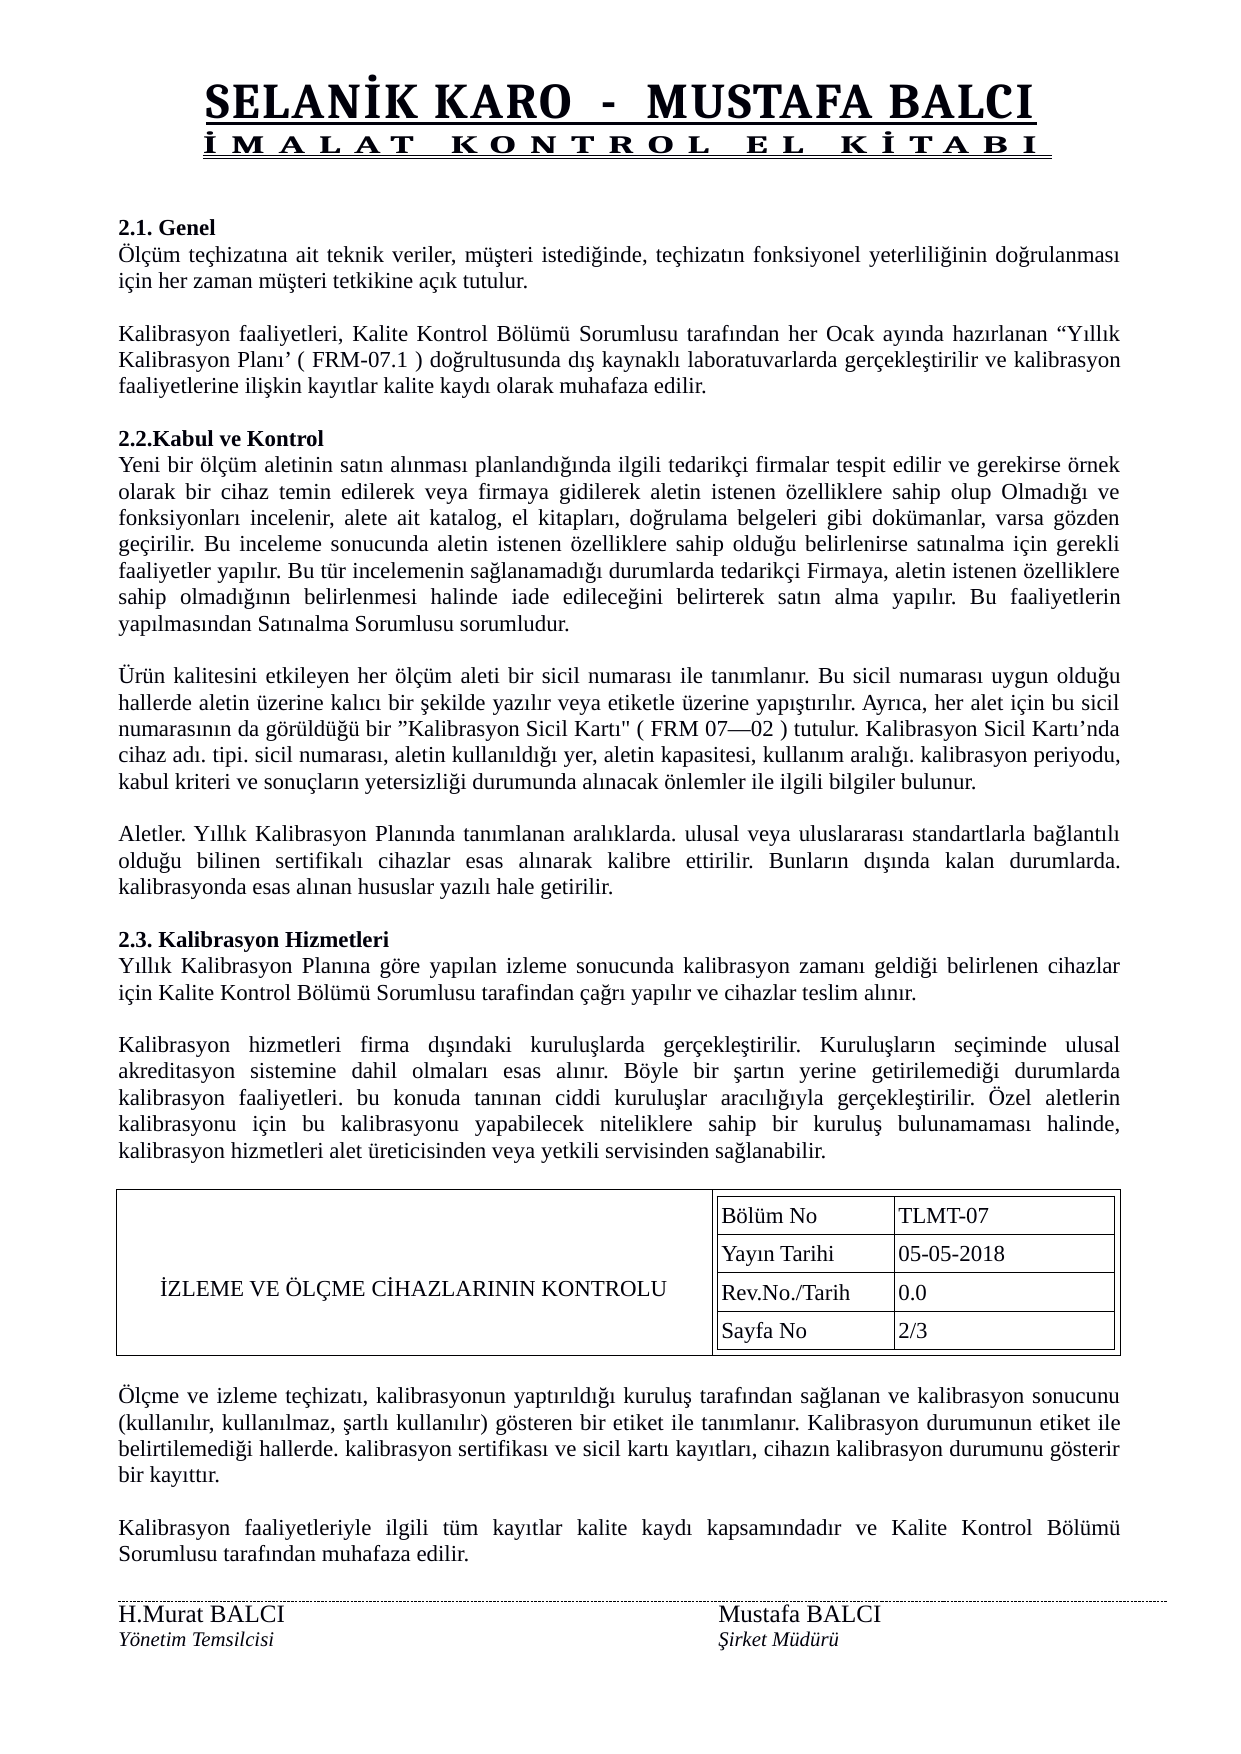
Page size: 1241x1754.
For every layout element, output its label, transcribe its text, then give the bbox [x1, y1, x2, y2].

text Yeni bir ölçüm aletinin satın alınması planlandığında ilgili tedarikçi firmalar tespit edilir ve gerekirse örnek olarak bir cihaz temin edilerek veya firmaya gidilerek aletin istenen özelliklere sahip olup Olmadığı ve fonksiyonları incelenir, alete ait katalog, el kitapları, doğrulama belgeleri gibi dokümanlar, varsa gözden geçirilir. Bu inceleme sonucunda aletin istenen özelliklere sahip olduğu belirlenirse satınalma için gerekli faaliyetler yapılır. Bu tür incelemenin sağlanamadığı durumlarda tedarikçi Firmaya, aletin istenen özelliklere sahip olmadığının belirlenmesi halinde iade edileceğini belirterek satın alma yapılır. Bu faaliyetlerin yapılmasından Satınalma Sorumlusu sorumludur. [118, 451, 1122, 636]
table_cell 2/3 [895, 1312, 1114, 1349]
text 2.3. Kalibrasyon Hizmetleri [118, 926, 1122, 952]
text 2.2.Kabul ve Kontrol [118, 425, 1122, 451]
table_cell 0.0 [895, 1273, 1114, 1311]
table_header [713, 1190, 1120, 1355]
table_cell Rev.No./Tarih [718, 1273, 894, 1311]
table_cell 05-05-2018 [895, 1235, 1114, 1272]
text 2.1. Genel [118, 214, 1122, 241]
text Kalibrasyon hizmetleri firma dışındaki kuruluşlarda gerçekleştirilir. Kuruluşların seçiminde ulusal akreditasyon sistemine dahil olmaları esas alınır. Böyle bir şartın yerine getirilemediği durumlarda kalibrasyon faaliyetleri. bu konuda tanınan ciddi kuruluşlar aracılığıyla gerçekleştirilir. Özel aletlerin kalibrasyonu için bu kalibrasyonu yapabilecek niteliklere sahip bir kuruluş bulunamaması halinde, kalibrasyon hizmetleri alet üreticisinden veya yetkili servisinden sağlanabilir. [118, 1031, 1122, 1163]
text Yıllık Kalibrasyon Planına göre yapılan izleme sonucunda kalibrasyon zamanı geldiği belirlenen cihazlar için Kalite Kontrol Bölümü Sorumlusu tarafindan çağrı yapılır ve cihazlar teslim alınır. [118, 952, 1122, 1005]
text Ölçüm teçhizatına ait teknik veriler, müşteri istediğinde, teçhizatın fonksiyonel yeterliliğinin doğrulanması için her zaman müşteri tetkikine açık tutulur. [118, 241, 1122, 293]
table_header Bölüm No [718, 1197, 894, 1234]
table_header TLMT-07 [895, 1197, 1114, 1234]
text Kalibrasyon faaliyetleriyle ilgili tüm kayıtlar kalite kaydı kapsamındadır ve Kalite Kontrol Bölümü Sorumlusu tarafından muhafaza edilir. [118, 1514, 1122, 1567]
table_cell Sayfa No [718, 1312, 894, 1349]
table_header İZLEME VE ÖLÇME CİHAZLARININ KONTROLU [117, 1190, 712, 1355]
text Kalibrasyon faaliyetleri, Kalite Kontrol Bölümü Sorumlusu tarafından her Ocak ayında hazırlanan “Yıllık Kalibrasyon Planı’ ( FRM-07.1 ) doğrultusunda dış kaynaklı laboratuvarlarda gerçekleştirilir ve kalibrasyon faaliyetlerine ilişkin kayıtlar kalite kaydı olarak muhafaza edilir. [118, 320, 1122, 399]
text Ürün kalitesini etkileyen her ölçüm aleti bir sicil numarası ile tanımlanır. Bu sicil numarası uygun olduğu hallerde aletin üzerine kalıcı bir şekilde yazılır veya etiketle üzerine yapıştırılır. Ayrıca, her alet için bu sicil numarasının da görüldüğü bir ”Kalibrasyon Sicil Kartı" ( FRM 07—02 ) tutulur. Kalibrasyon Sicil Kartı’nda cihaz adı. tipi. sicil numarası, aletin kullanıldığı yer, aletin kapasitesi, kullanım aralığı. kalibrasyon periyodu, kabul kriteri ve sonuçların yetersizliği durumunda alınacak önlemler ile ilgili bilgiler bulunur. [118, 662, 1122, 794]
text Ölçme ve izleme teçhizatı, kalibrasyonun yaptırıldığı kuruluş tarafından sağlanan ve kalibrasyon sonucunu (kullanılır, kullanılmaz, şartlı kullanılır) gösteren bir etiket ile tanımlanır. Kalibrasyon durumunun etiket ile belirtilemediği hallerde. kalibrasyon sertifikası ve sicil kartı kayıtları, cihazın kalibrasyon durumunu gösterir bir kayıttır. [118, 1382, 1122, 1488]
text Aletler. Yıllık Kalibrasyon Planında tanımlanan aralıklarda. ulusal veya uluslararası standartlarla bağlantılı olduğu bilinen sertifikalı cihazlar esas alınarak kalibre ettirilir. Bunların dışında kalan durumlarda. kalibrasyonda esas alınan hususlar yazılı hale getirilir. [118, 820, 1122, 899]
table_cell Yayın Tarihi [718, 1235, 894, 1272]
